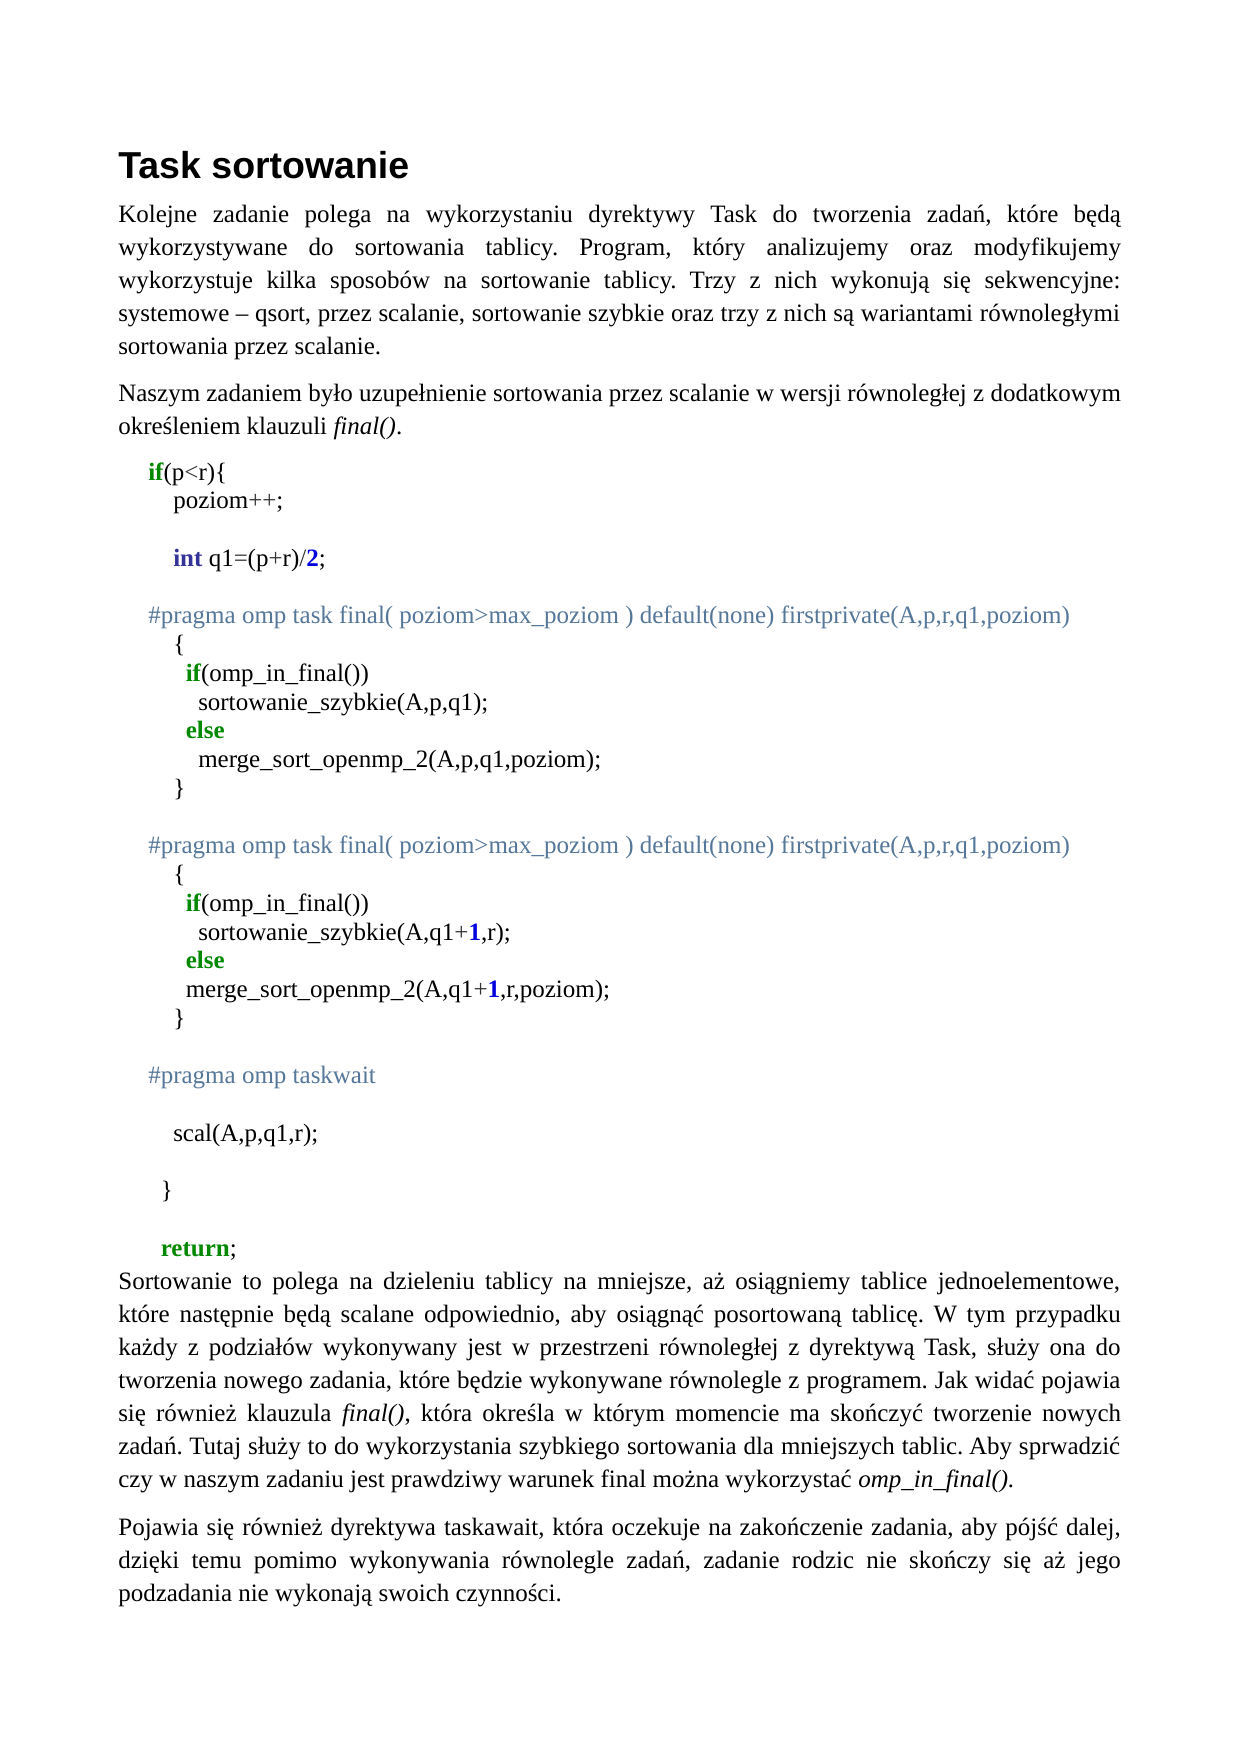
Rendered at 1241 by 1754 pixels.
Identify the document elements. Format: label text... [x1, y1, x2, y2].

subtitle Task sortowanie [118, 143, 1122, 186]
text Pojawia się również dyrektywa taskawait, która oczekuje na zakończenie zadania, aby pójść dalej, dzięki temu pomimo wykonywania równolegle zadań, zadanie rodzic nie skończy się aż jego podzadania nie wykonają swoich czynności. [118, 1512, 1122, 1607]
text Kolejne zadanie polega na wykorzystaniu dyrektywy Task do tworzenia zadań, które będą wykorzystywane do sortowania tablicy. Program, który analizujemy oraz modyfikujemy wykorzystuje kilka sposobów na sortowanie tablicy. Trzy z nich wykonują się sekwencyjne: systemowe – qsort, przez scalanie, sortowanie szybkie oraz trzy z nich są wariantami równoległymi sortowania przez scalanie. [118, 199, 1122, 359]
text Sortowanie to polega na dzieleniu tablicy na mniejsze, aż osiągniemy tablice jednoelementowe, które następnie będą scalane odpowiednio, aby osiągnąć posortowaną tablicę. W tym przypadku każdy z podziałów wykonywany jest w przestrzeni równoległej z dyrektywą Task, służy ona do tworzenia nowego zadania, które będzie wykonywane równolegle z programem. Jak widać pojawia się również klauzula final(), która określa w którym momencie ma skończyć tworzenie nowych zadań. Tutaj służy to do wykorzystania szybkiego sortowania dla mniejszych tablic. Aby sprwadzić czy w naszym zadaniu jest prawdziwy warunek final można wykorzystać omp_in_final(). [118, 459, 1122, 1493]
text Naszym zadaniem było uzupełnienie sortowania przez scalanie w wersji równoległej z dodatkowym określeniem klauzuli final(). [118, 378, 1122, 440]
